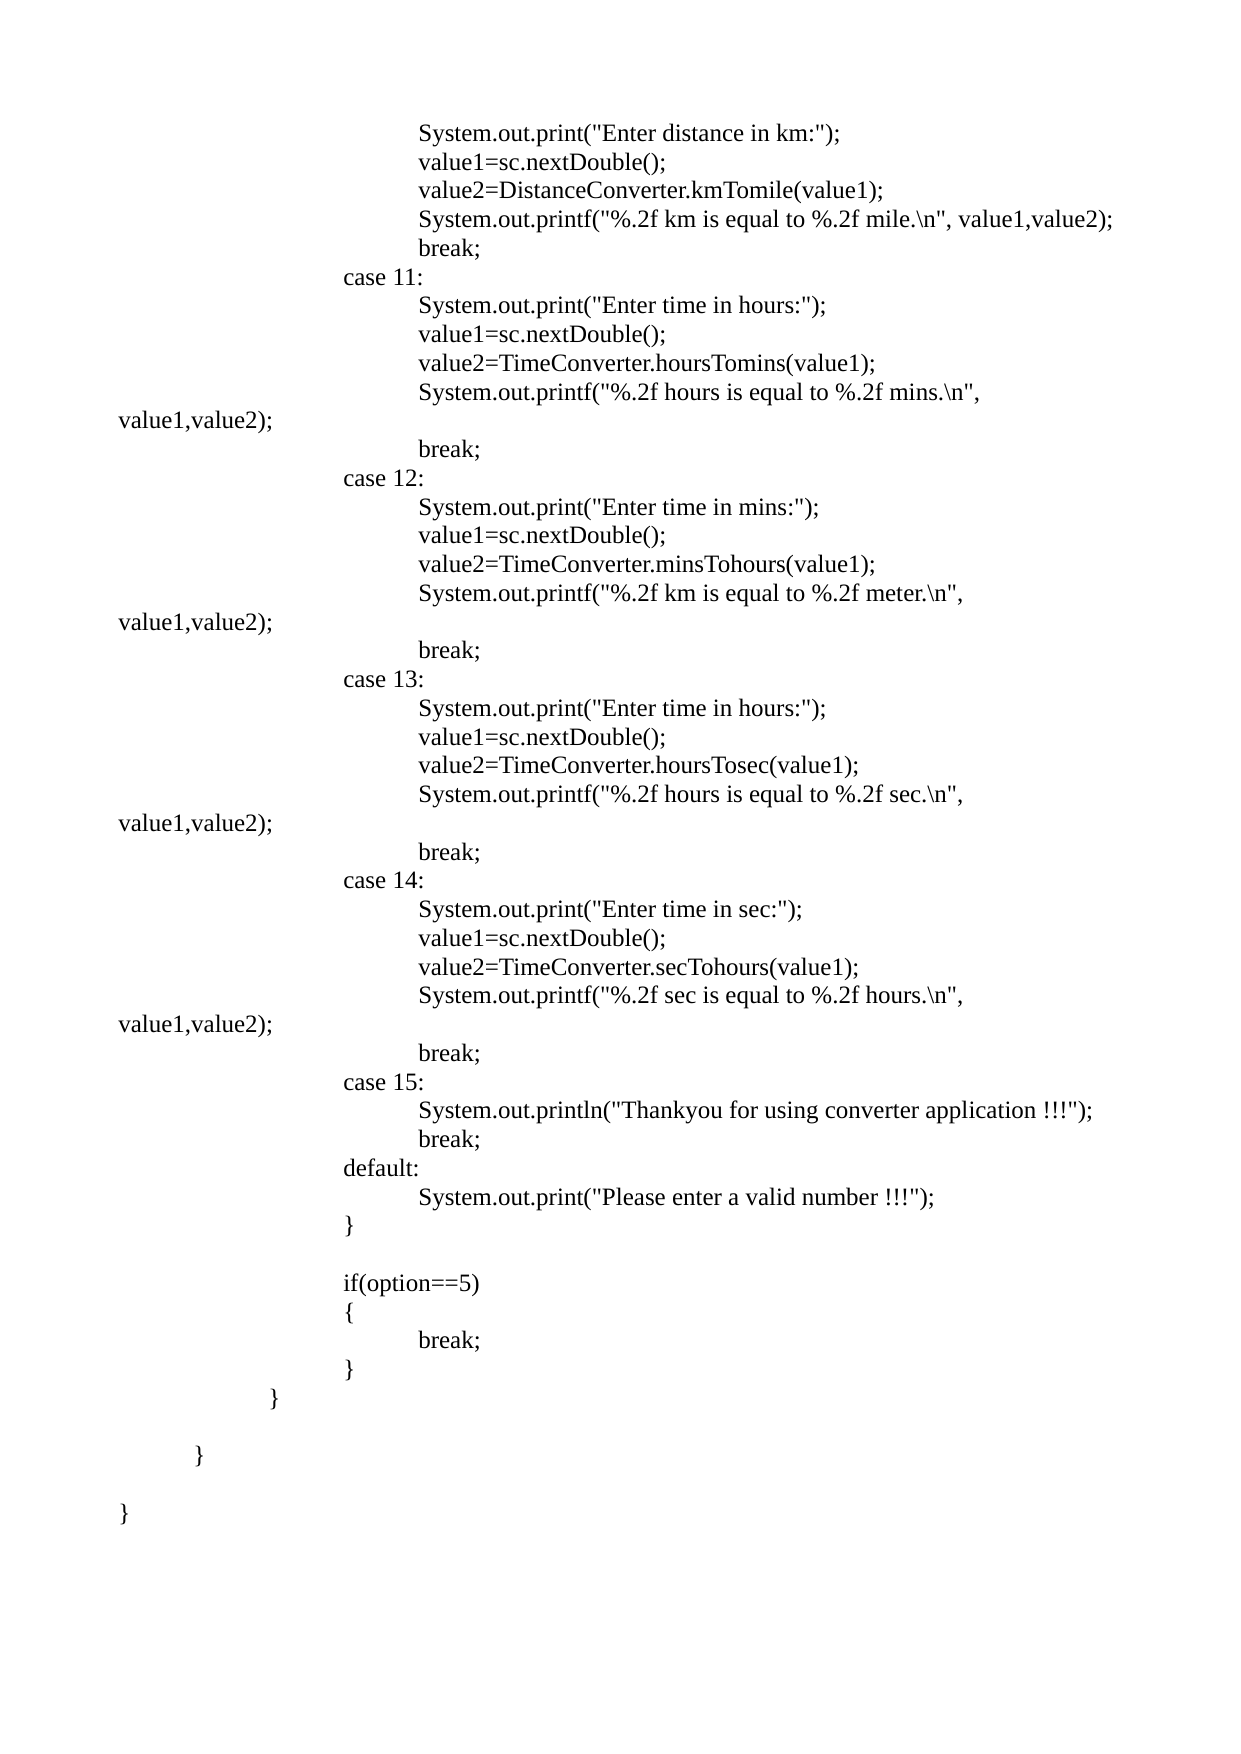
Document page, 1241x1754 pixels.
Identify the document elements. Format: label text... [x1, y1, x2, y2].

text case 15: [118, 1067, 1122, 1096]
text default: [118, 1153, 1122, 1182]
text System.out.printf("%.2f hours is equal to %.2f sec.\n", value1,value2); [118, 779, 1122, 837]
text System.out.printf("%.2f hours is equal to %.2f mins.\n", value1,value2); [118, 377, 1122, 434]
text } [118, 1441, 1122, 1469]
text System.out.println("Thankyou for using converter application !!!"); [118, 1096, 1122, 1124]
text value2=TimeConverter.hoursTosec(value1); [118, 751, 1122, 779]
text case 14: [118, 866, 1122, 894]
text } [118, 1383, 1122, 1412]
text System.out.printf("%.2f km is equal to %.2f meter.\n", value1,value2); [118, 578, 1122, 636]
text break; [118, 434, 1122, 463]
text break; [118, 1326, 1122, 1354]
text break; [118, 1124, 1122, 1153]
text System.out.print("Please enter a valid number !!!"); [118, 1182, 1122, 1211]
text value1=sc.nextDouble(); [118, 147, 1122, 176]
text value2=TimeConverter.secTohours(value1); [118, 952, 1122, 981]
text break; [118, 837, 1122, 866]
text case 13: [118, 664, 1122, 693]
text value2=TimeConverter.hoursTomins(value1); [118, 348, 1122, 377]
text case 11: [118, 262, 1122, 291]
text value2=TimeConverter.minsTohours(value1); [118, 549, 1122, 578]
text if(option==5) [118, 1268, 1122, 1297]
text System.out.print("Enter time in hours:"); [118, 291, 1122, 319]
text } [118, 1211, 1122, 1239]
text value1=sc.nextDouble(); [118, 722, 1122, 751]
text System.out.print("Enter time in sec:"); [118, 894, 1122, 923]
text System.out.print("Enter time in hours:"); [118, 693, 1122, 722]
text } [118, 1498, 1122, 1527]
text } [118, 1354, 1122, 1383]
text System.out.print("Enter distance in km:"); [118, 118, 1122, 147]
text value2=DistanceConverter.kmTomile(value1); [118, 176, 1122, 204]
text value1=sc.nextDouble(); [118, 319, 1122, 348]
text value1=sc.nextDouble(); [118, 521, 1122, 549]
text System.out.printf("%.2f km is equal to %.2f mile.\n", value1,value2); [118, 204, 1122, 233]
text value1=sc.nextDouble(); [118, 923, 1122, 952]
text case 12: [118, 463, 1122, 492]
text { [118, 1297, 1122, 1326]
text break; [118, 1038, 1122, 1067]
text System.out.printf("%.2f sec is equal to %.2f hours.\n", value1,value2); [118, 981, 1122, 1038]
text break; [118, 636, 1122, 664]
text break; [118, 233, 1122, 262]
text System.out.print("Enter time in mins:"); [118, 492, 1122, 521]
